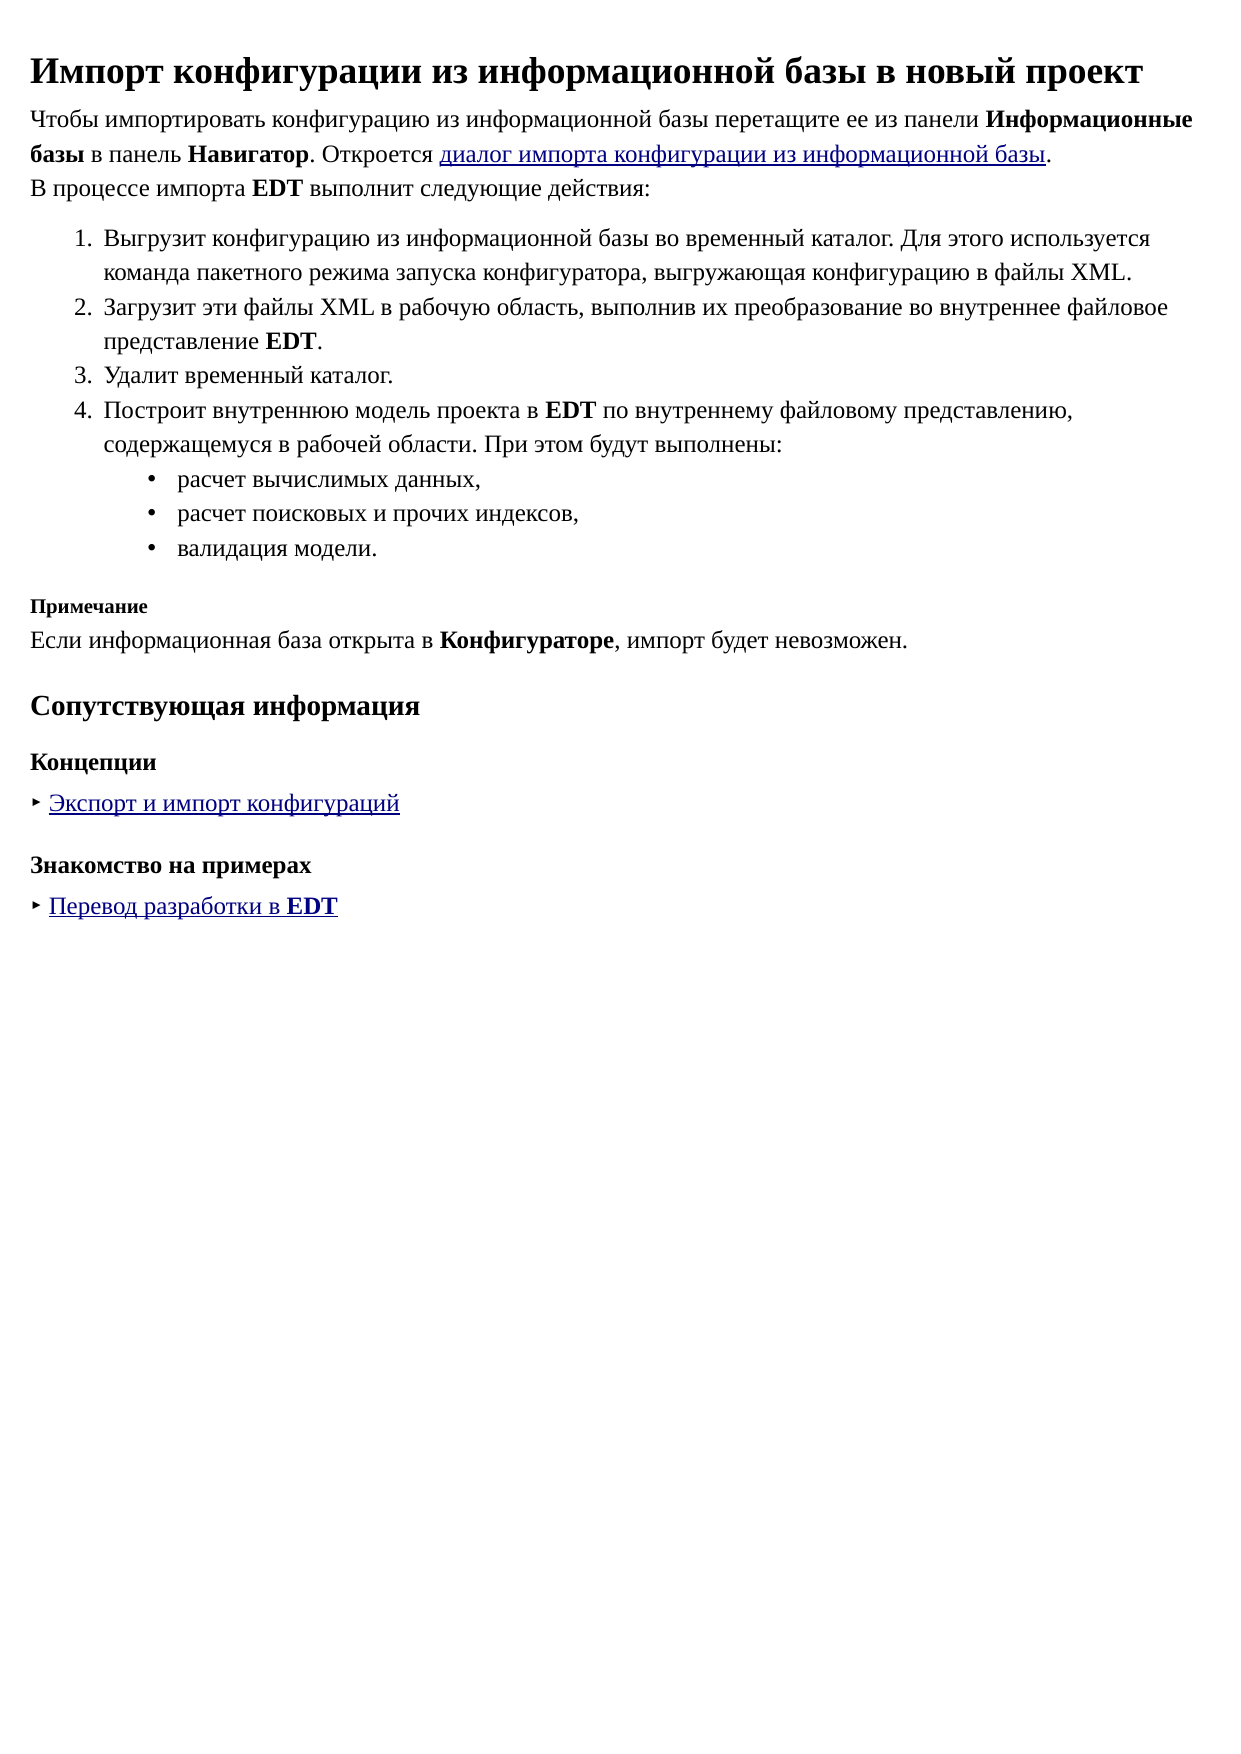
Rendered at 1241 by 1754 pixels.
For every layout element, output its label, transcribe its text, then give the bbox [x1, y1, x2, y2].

list Выгрузит конфигурацию из информационной базы во временный каталог. Для этого используется команда пакетного режима запуска конфигуратора, выгружающая конфигурацию в файлы XML. [74, 223, 1211, 286]
text В процессе импорта EDT выполнит следующие действия: [30, 173, 1211, 202]
text ‣ Перевод разработки в EDT [30, 891, 1211, 920]
list расчет поисковых и прочих индексов, [147, 498, 1211, 527]
subtitle Примечание [30, 594, 1211, 618]
list валидация модели. [147, 533, 1211, 562]
list расчет вычислимых данных, [147, 464, 1211, 493]
subtitle Сопутствующая информация [30, 688, 1211, 722]
subtitle Импорт конфигурации из информационной базы в новый проект [30, 49, 1211, 92]
text Если информационная база открыта в Конфигураторе, импорт будет невозможен. [30, 625, 1211, 653]
list Построит внутреннюю модель проекта в EDT по внутреннему файловому представлению, содержащемуся в рабочей области. При этом будут выполнены: [74, 395, 1211, 458]
list Загрузит эти файлы XML в рабочую область, выполнив их преобразование во внутреннее файловое представление EDT. [74, 292, 1211, 355]
text Чтобы импортировать конфигурацию из информационной базы перетащите ее из панели Информационные базы в панель Навигатор. Откроется диалог импорта конфигурации из информационной базы. [30, 104, 1211, 168]
text ‣ Экспорт и импорт конфигураций [30, 788, 1211, 817]
subtitle Знакомство на примерах [30, 850, 1211, 878]
list Удалит временный каталог. [74, 361, 1211, 389]
subtitle Концепции [30, 747, 1211, 776]
